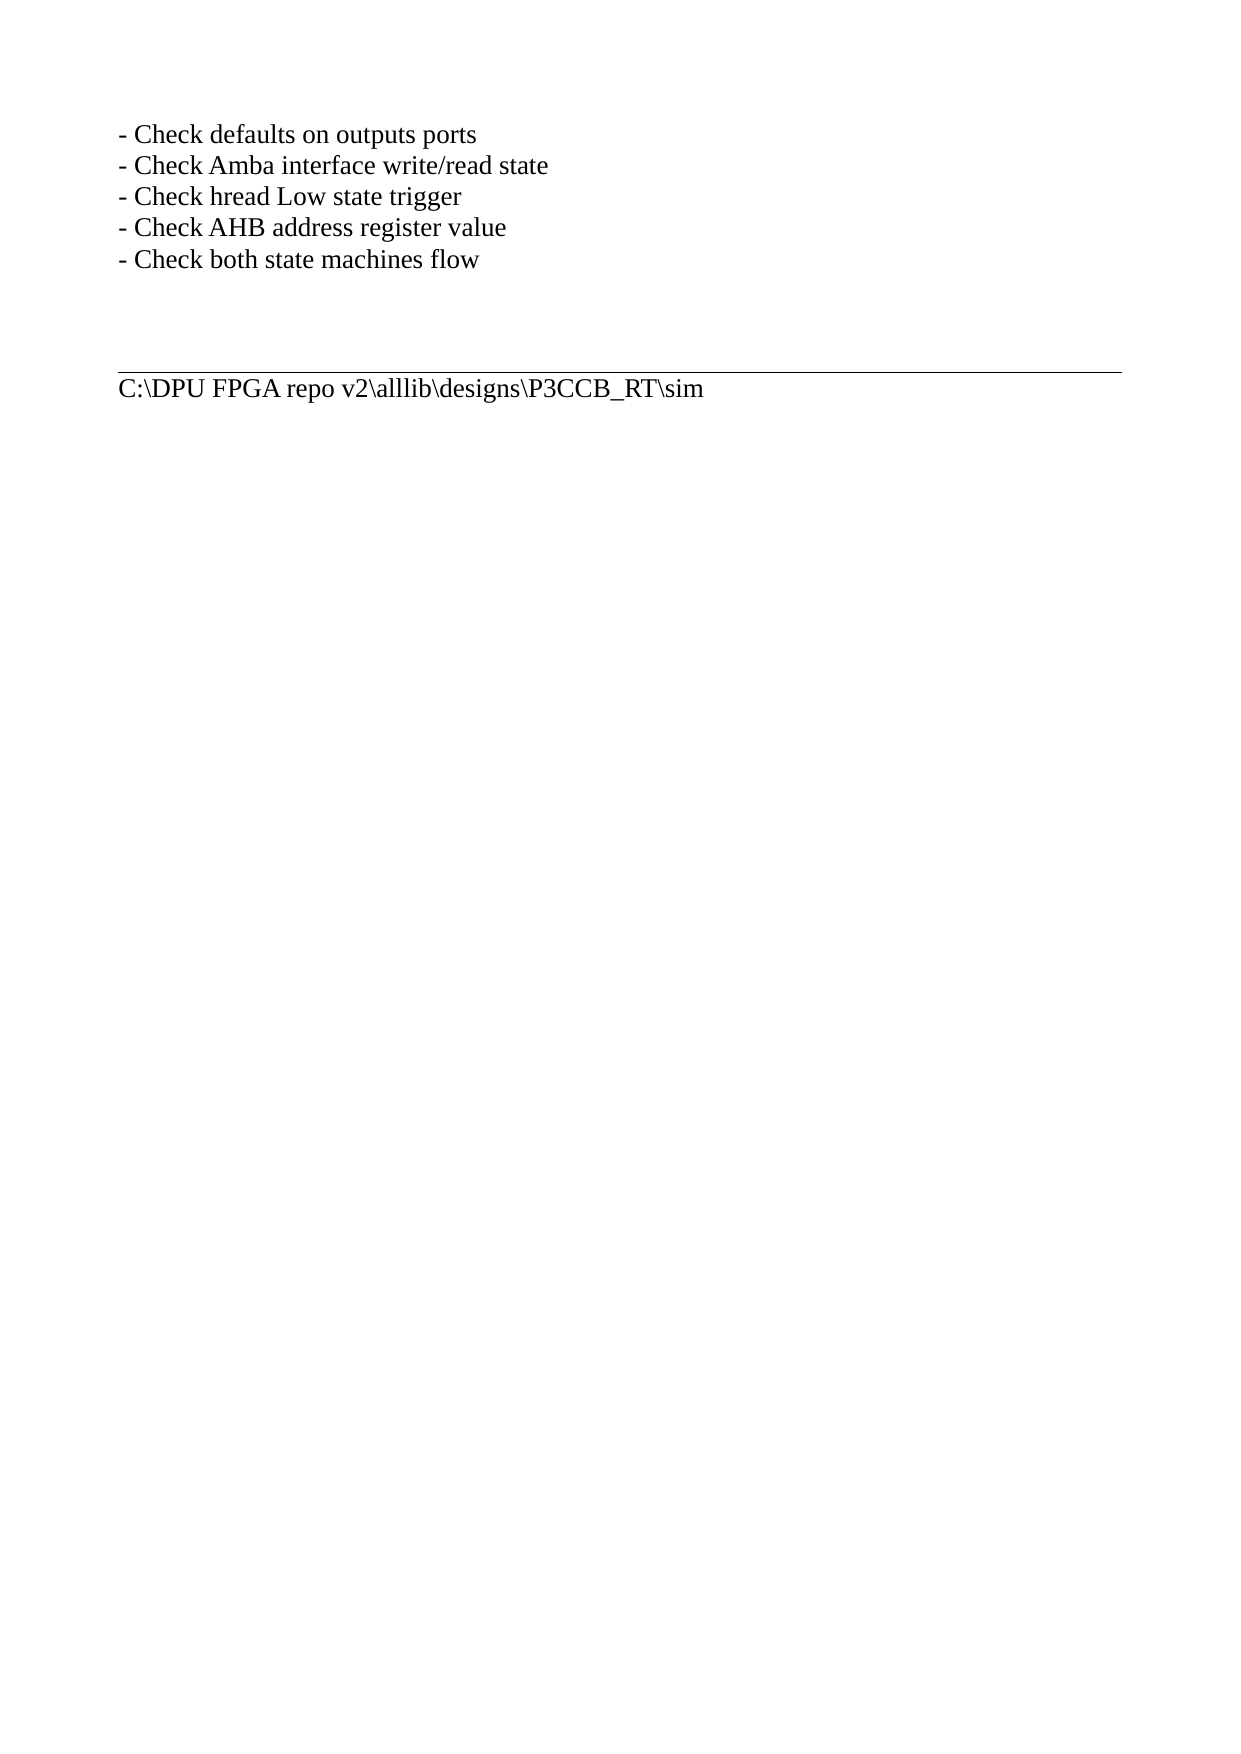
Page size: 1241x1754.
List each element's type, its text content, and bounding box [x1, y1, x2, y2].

text - Check defaults on outputs ports [118, 118, 1122, 149]
text - Check hread Low state trigger [118, 180, 1122, 212]
text - Check both state machines flow [118, 243, 1122, 274]
text - Check Amba interface write/read state [118, 149, 1122, 180]
text - Check AHB address register value [118, 212, 1122, 243]
text C:\DPU FPGA repo v2\alllib\designs\P3CCB_RT\sim [118, 373, 1122, 403]
